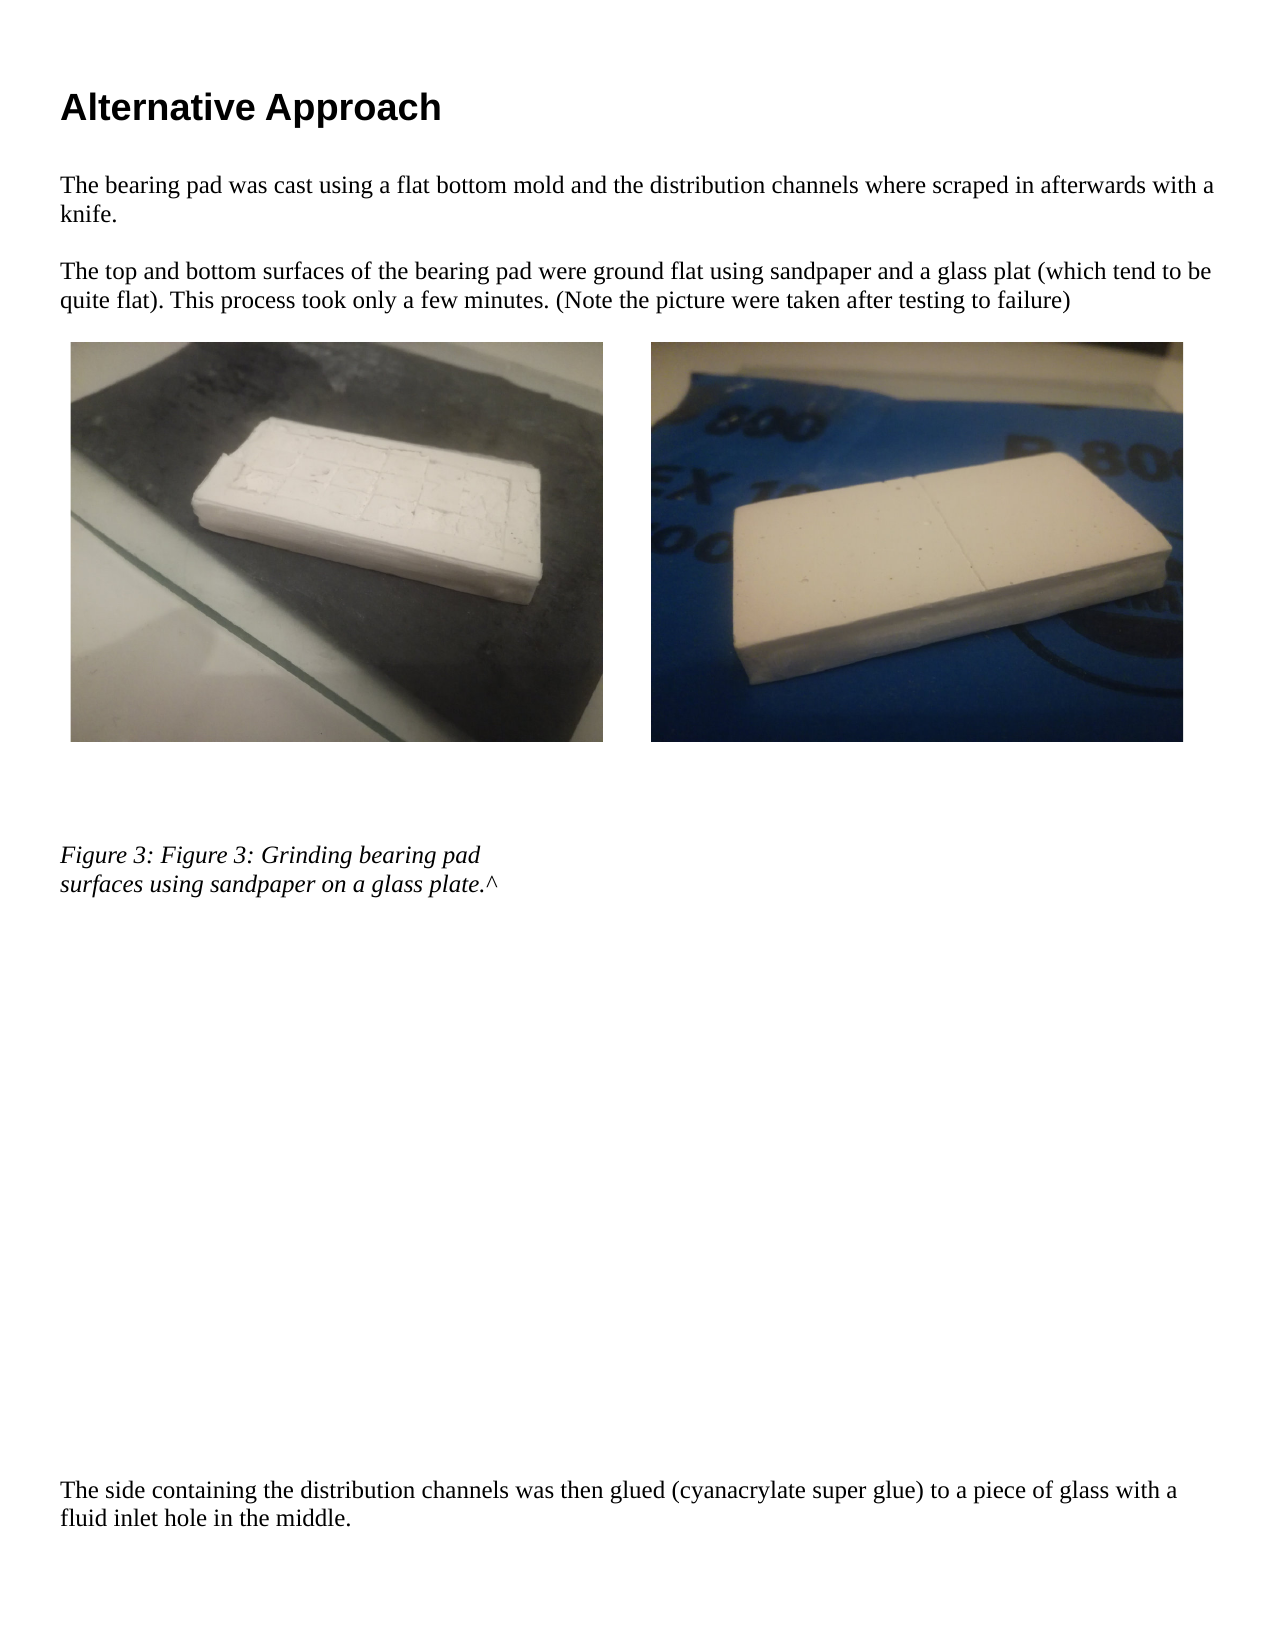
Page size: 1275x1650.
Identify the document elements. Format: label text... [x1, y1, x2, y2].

picture [70, 342, 603, 742]
subtitle Alternative Approach [60, 85, 1215, 129]
picture [651, 342, 1184, 742]
text The top and bottom surfaces of the bearing pad were ground flat using sandpaper and a glass plat (which tend to be quite flat). This process took only a few minutes. (Note the picture were taken after testing to failure) [60, 256, 1215, 314]
text The side containing the distribution channels was then glued (cyanacrylate super glue) to a piece of glass with a fluid inlet hole in the middle. [60, 1475, 1215, 1532]
text The bearing pad was cast using a flat bottom mold and the distribution channels where scraped in afterwards with a knife. [60, 170, 1215, 227]
text Figure 3: Figure 3: Grinding bearing pad surfaces using sandpaper on a glass plate.^ [60, 840, 557, 898]
